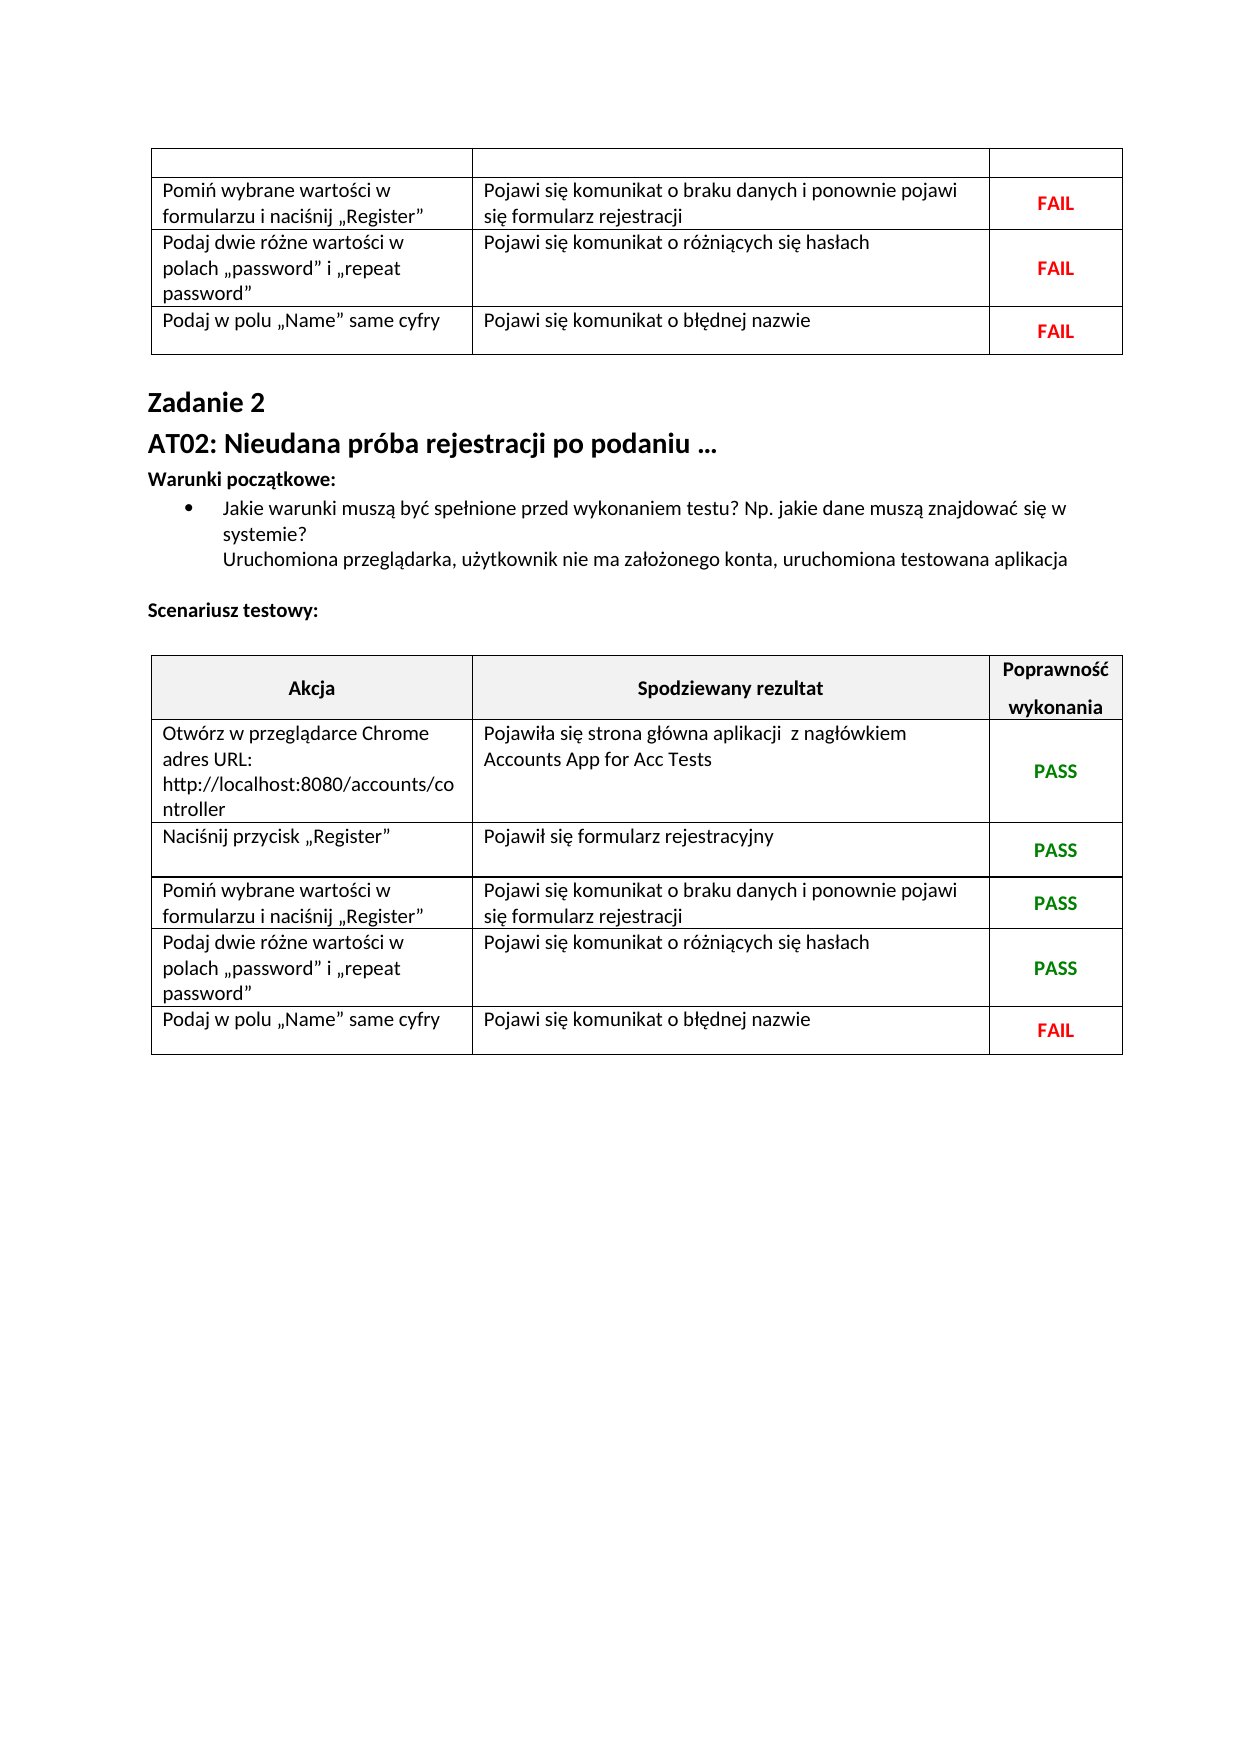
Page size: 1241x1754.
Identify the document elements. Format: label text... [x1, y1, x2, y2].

table_cell FAIL [990, 307, 1122, 354]
table_header Spodziewany rezultat [473, 656, 989, 719]
table_cell FAIL [990, 1007, 1122, 1054]
table_cell PASS [990, 878, 1122, 928]
text Warunki początkowe: [148, 466, 1093, 492]
text Zadanie 2 [148, 384, 1093, 420]
table_cell Pojawi się komunikat o błędnej nazwie [473, 307, 989, 354]
table_cell PASS [990, 929, 1122, 1006]
table_header Akcja [152, 656, 472, 719]
table_cell Pomiń wybrane wartości w formularzu i naciśnij „Register” [152, 878, 472, 928]
text Scenariusz testowy: [148, 597, 1093, 622]
table_cell PASS [990, 823, 1122, 876]
list Uruchomiona przeglądarka, użytkownik nie ma założonego konta, uruchomiona testowana aplikacja [185, 546, 1093, 572]
table_cell Otwórz w przeglądarce Chrome adres URL: http://localhost:8080/accounts/controller [152, 720, 472, 822]
table_cell Podaj dwie różne wartości w polach „password” i „repeat password” [152, 230, 472, 306]
table_cell Pojawiła się strona główna aplikacji z nagłówkiem Accounts App for Acc Tests [473, 720, 989, 822]
table_cell Pojawi się komunikat o różniących się hasłach [473, 230, 989, 306]
table_cell Pojawi się komunikat o braku danych i ponownie pojawi się formularz rejestracji [473, 878, 989, 928]
table_cell [152, 149, 472, 177]
table_cell [990, 149, 1122, 177]
table_cell Pojawi się komunikat o różniących się hasłach [473, 929, 989, 1006]
table_cell Pojawi się komunikat o braku danych i ponownie pojawi się formularz rejestracji [473, 178, 989, 228]
table_cell Pomiń wybrane wartości w formularzu i naciśnij „Register” [152, 178, 472, 228]
table_cell [473, 149, 989, 177]
table_cell Podaj w polu „Name” same cyfry [152, 1007, 472, 1054]
table_cell PASS [990, 720, 1122, 822]
table_cell Pojawi się komunikat o błędnej nazwie [473, 1007, 989, 1054]
table_cell Pojawił się formularz rejestracyjny [473, 823, 989, 876]
table_cell Naciśnij przycisk „Register” [152, 823, 472, 876]
table_cell FAIL [990, 178, 1122, 228]
table_header Poprawność wykonania [990, 656, 1122, 719]
table_cell Podaj w polu „Name” same cyfry [152, 307, 472, 354]
table_cell FAIL [990, 230, 1122, 306]
text AT02: Nieudana próba rejestracji po podaniu … [148, 425, 1093, 461]
table_cell Podaj dwie różne wartości w polach „password” i „repeat password” [152, 929, 472, 1006]
list Jakie warunki muszą być spełnione przed wykonaniem testu? Np. jakie dane muszą znajdować się w systemie? [185, 495, 1093, 546]
